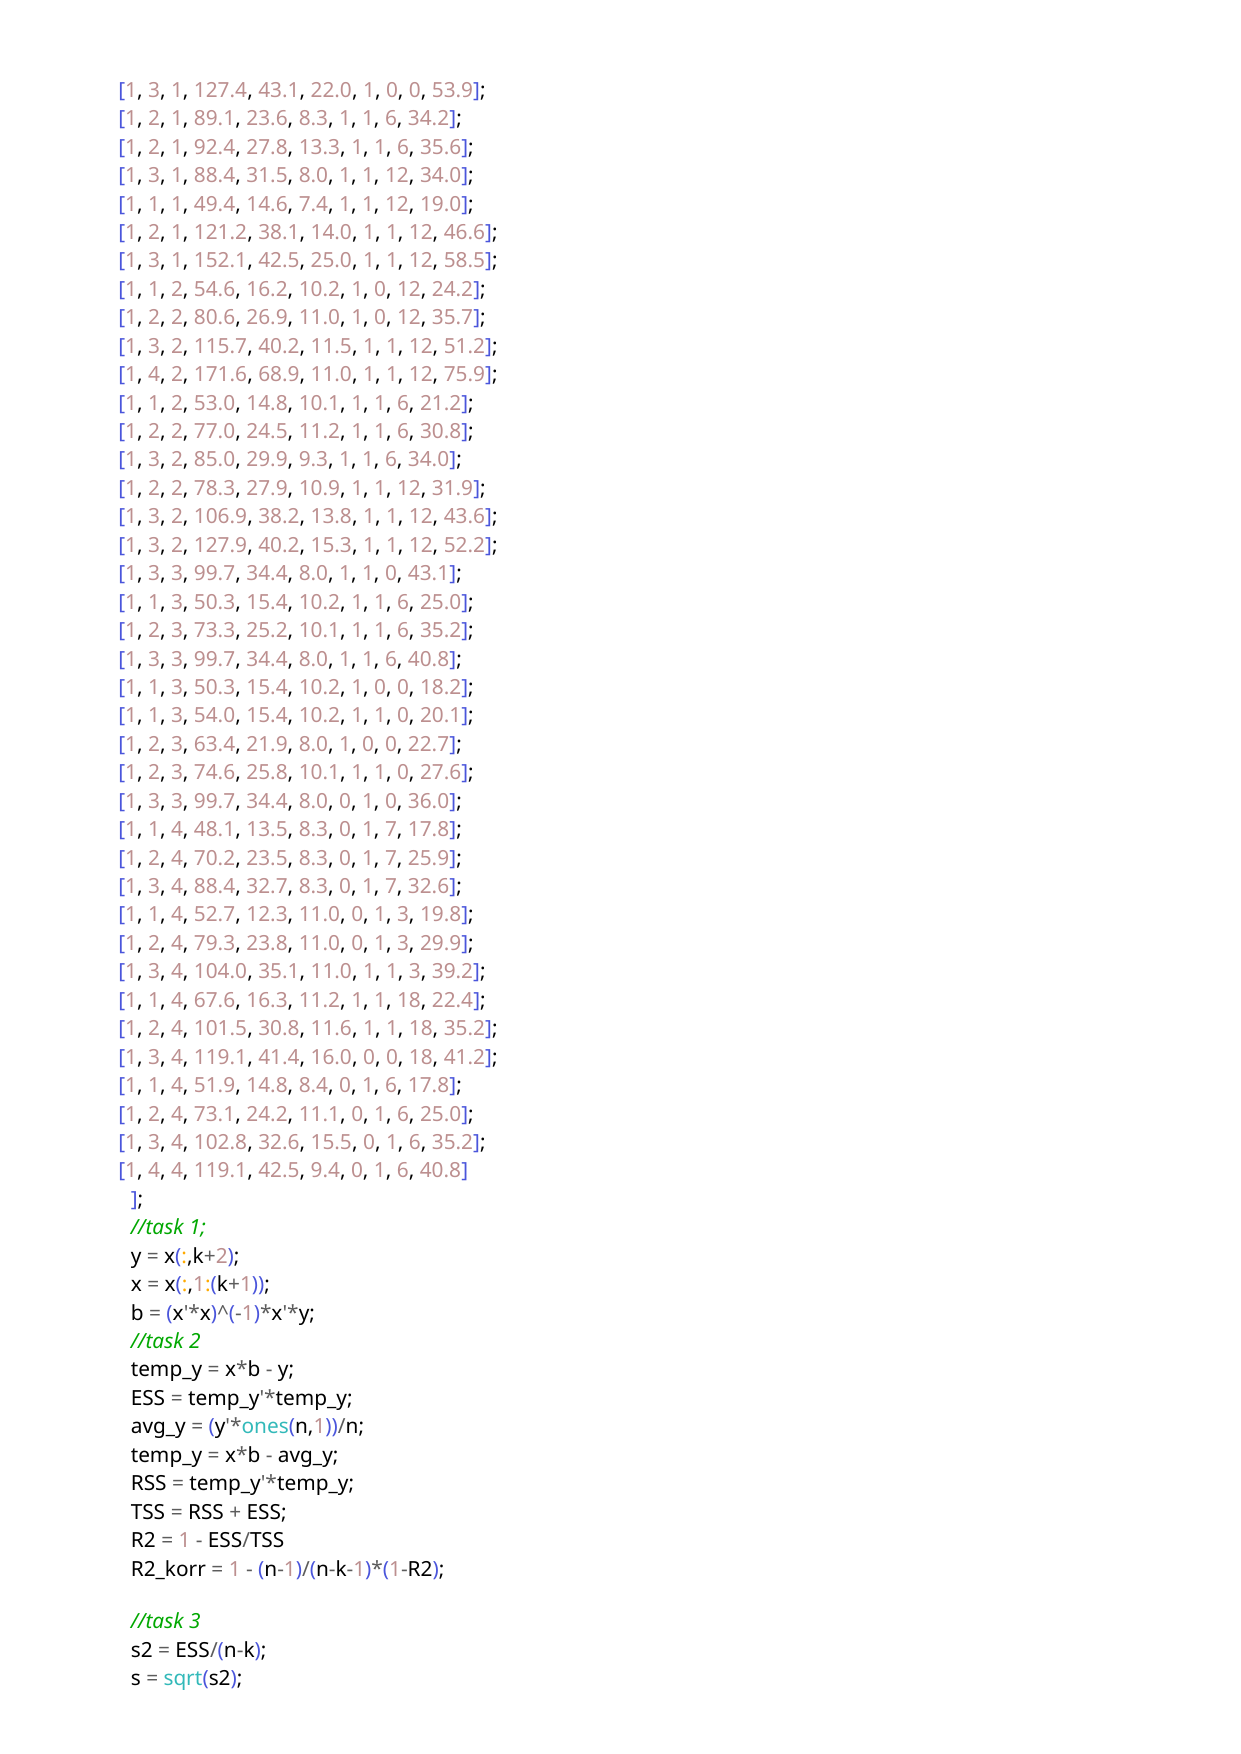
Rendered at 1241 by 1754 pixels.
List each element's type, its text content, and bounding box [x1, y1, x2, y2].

text [1, 3, 2, 106.9, 38.2, 13.8, 1, 1, 12, 43.6]; [118, 501, 1162, 530]
text avg_y = (y'*ones(n,1))/n; [118, 1411, 1162, 1440]
text [1, 2, 1, 92.4, 27.8, 13.3, 1, 1, 6, 35.6]; [118, 132, 1162, 160]
text y = x(:,k+2); [118, 1241, 1162, 1269]
text [1, 3, 1, 127.4, 43.1, 22.0, 1, 0, 0, 53.9]; [118, 75, 1162, 103]
text [1, 2, 2, 77.0, 24.5, 11.2, 1, 1, 6, 30.8]; [118, 416, 1162, 444]
text [1, 3, 4, 102.8, 32.6, 15.5, 0, 1, 6, 35.2]; [118, 1127, 1162, 1156]
text [1, 4, 2, 171.6, 68.9, 11.0, 1, 1, 12, 75.9]; [118, 359, 1162, 388]
text [1, 4, 4, 119.1, 42.5, 9.4, 0, 1, 6, 40.8] [118, 1156, 1162, 1184]
text s2 = ESS/(n-k); [118, 1635, 1162, 1663]
text x = x(:,1:(k+1)); [118, 1269, 1162, 1298]
text [1, 1, 3, 50.3, 15.4, 10.2, 1, 1, 6, 25.0]; [118, 587, 1162, 615]
text [1, 2, 2, 78.3, 27.9, 10.9, 1, 1, 12, 31.9]; [118, 473, 1162, 501]
text ESS = temp_y'*temp_y; [118, 1383, 1162, 1411]
text [1, 3, 4, 104.0, 35.1, 11.0, 1, 1, 3, 39.2]; [118, 956, 1162, 985]
text //task 1; [118, 1212, 1162, 1241]
text temp_y = x*b - y; [118, 1354, 1162, 1383]
text R2 = 1 - ESS/TSS [118, 1525, 1162, 1554]
text [1, 2, 4, 79.3, 23.8, 11.0, 0, 1, 3, 29.9]; [118, 928, 1162, 956]
text //task 3 [118, 1606, 1162, 1635]
text [1, 1, 2, 53.0, 14.8, 10.1, 1, 1, 6, 21.2]; [118, 388, 1162, 416]
text [1, 2, 3, 63.4, 21.9, 8.0, 1, 0, 0, 22.7]; [118, 729, 1162, 757]
text s = sqrt(s2); [118, 1663, 1162, 1692]
text [1, 3, 3, 99.7, 34.4, 8.0, 1, 1, 0, 43.1]; [118, 558, 1162, 587]
text temp_y = x*b - avg_y; [118, 1440, 1162, 1468]
text [1, 2, 3, 74.6, 25.8, 10.1, 1, 1, 0, 27.6]; [118, 757, 1162, 786]
text [1, 2, 1, 121.2, 38.1, 14.0, 1, 1, 12, 46.6]; [118, 217, 1162, 246]
text [1, 1, 2, 54.6, 16.2, 10.2, 1, 0, 12, 24.2]; [118, 274, 1162, 302]
text R2_korr = 1 - (n-1)/(n-k-1)*(1-R2); [118, 1554, 1162, 1582]
text [1, 3, 1, 152.1, 42.5, 25.0, 1, 1, 12, 58.5]; [118, 246, 1162, 274]
text [1, 3, 3, 99.7, 34.4, 8.0, 0, 1, 0, 36.0]; [118, 786, 1162, 814]
text RSS = temp_y'*temp_y; [118, 1468, 1162, 1497]
text [1, 3, 4, 88.4, 32.7, 8.3, 0, 1, 7, 32.6]; [118, 871, 1162, 899]
text [1, 3, 3, 99.7, 34.4, 8.0, 1, 1, 6, 40.8]; [118, 644, 1162, 672]
text [1, 3, 1, 88.4, 31.5, 8.0, 1, 1, 12, 34.0]; [118, 160, 1162, 189]
text [1, 3, 4, 119.1, 41.4, 16.0, 0, 0, 18, 41.2]; [118, 1042, 1162, 1070]
text [1, 1, 4, 51.9, 14.8, 8.4, 0, 1, 6, 17.8]; [118, 1070, 1162, 1099]
text [1, 2, 4, 73.1, 24.2, 11.1, 0, 1, 6, 25.0]; [118, 1099, 1162, 1127]
text [1, 2, 4, 101.5, 30.8, 11.6, 1, 1, 18, 35.2]; [118, 1013, 1162, 1042]
text [1, 3, 2, 85.0, 29.9, 9.3, 1, 1, 6, 34.0]; [118, 444, 1162, 473]
text [1, 1, 1, 49.4, 14.6, 7.4, 1, 1, 12, 19.0]; [118, 189, 1162, 217]
text [1, 2, 2, 80.6, 26.9, 11.0, 1, 0, 12, 35.7]; [118, 302, 1162, 331]
text b = (x'*x)^(-1)*x'*y; [118, 1298, 1162, 1326]
text [1, 2, 1, 89.1, 23.6, 8.3, 1, 1, 6, 34.2]; [118, 103, 1162, 132]
text [1, 2, 3, 73.3, 25.2, 10.1, 1, 1, 6, 35.2]; [118, 615, 1162, 644]
text [1, 1, 3, 50.3, 15.4, 10.2, 1, 0, 0, 18.2]; [118, 672, 1162, 701]
text [1, 3, 2, 127.9, 40.2, 15.3, 1, 1, 12, 52.2]; [118, 530, 1162, 558]
text [1, 3, 2, 115.7, 40.2, 11.5, 1, 1, 12, 51.2]; [118, 331, 1162, 359]
text [1, 1, 4, 52.7, 12.3, 11.0, 0, 1, 3, 19.8]; [118, 899, 1162, 928]
text [1, 2, 4, 70.2, 23.5, 8.3, 0, 1, 7, 25.9]; [118, 843, 1162, 871]
text //task 2 [118, 1326, 1162, 1354]
text [1, 1, 4, 48.1, 13.5, 8.3, 0, 1, 7, 17.8]; [118, 814, 1162, 843]
text TSS = RSS + ESS; [118, 1497, 1162, 1525]
text [1, 1, 4, 67.6, 16.3, 11.2, 1, 1, 18, 22.4]; [118, 985, 1162, 1013]
text [1, 1, 3, 54.0, 15.4, 10.2, 1, 1, 0, 20.1]; [118, 701, 1162, 729]
text ]; [118, 1184, 1162, 1212]
